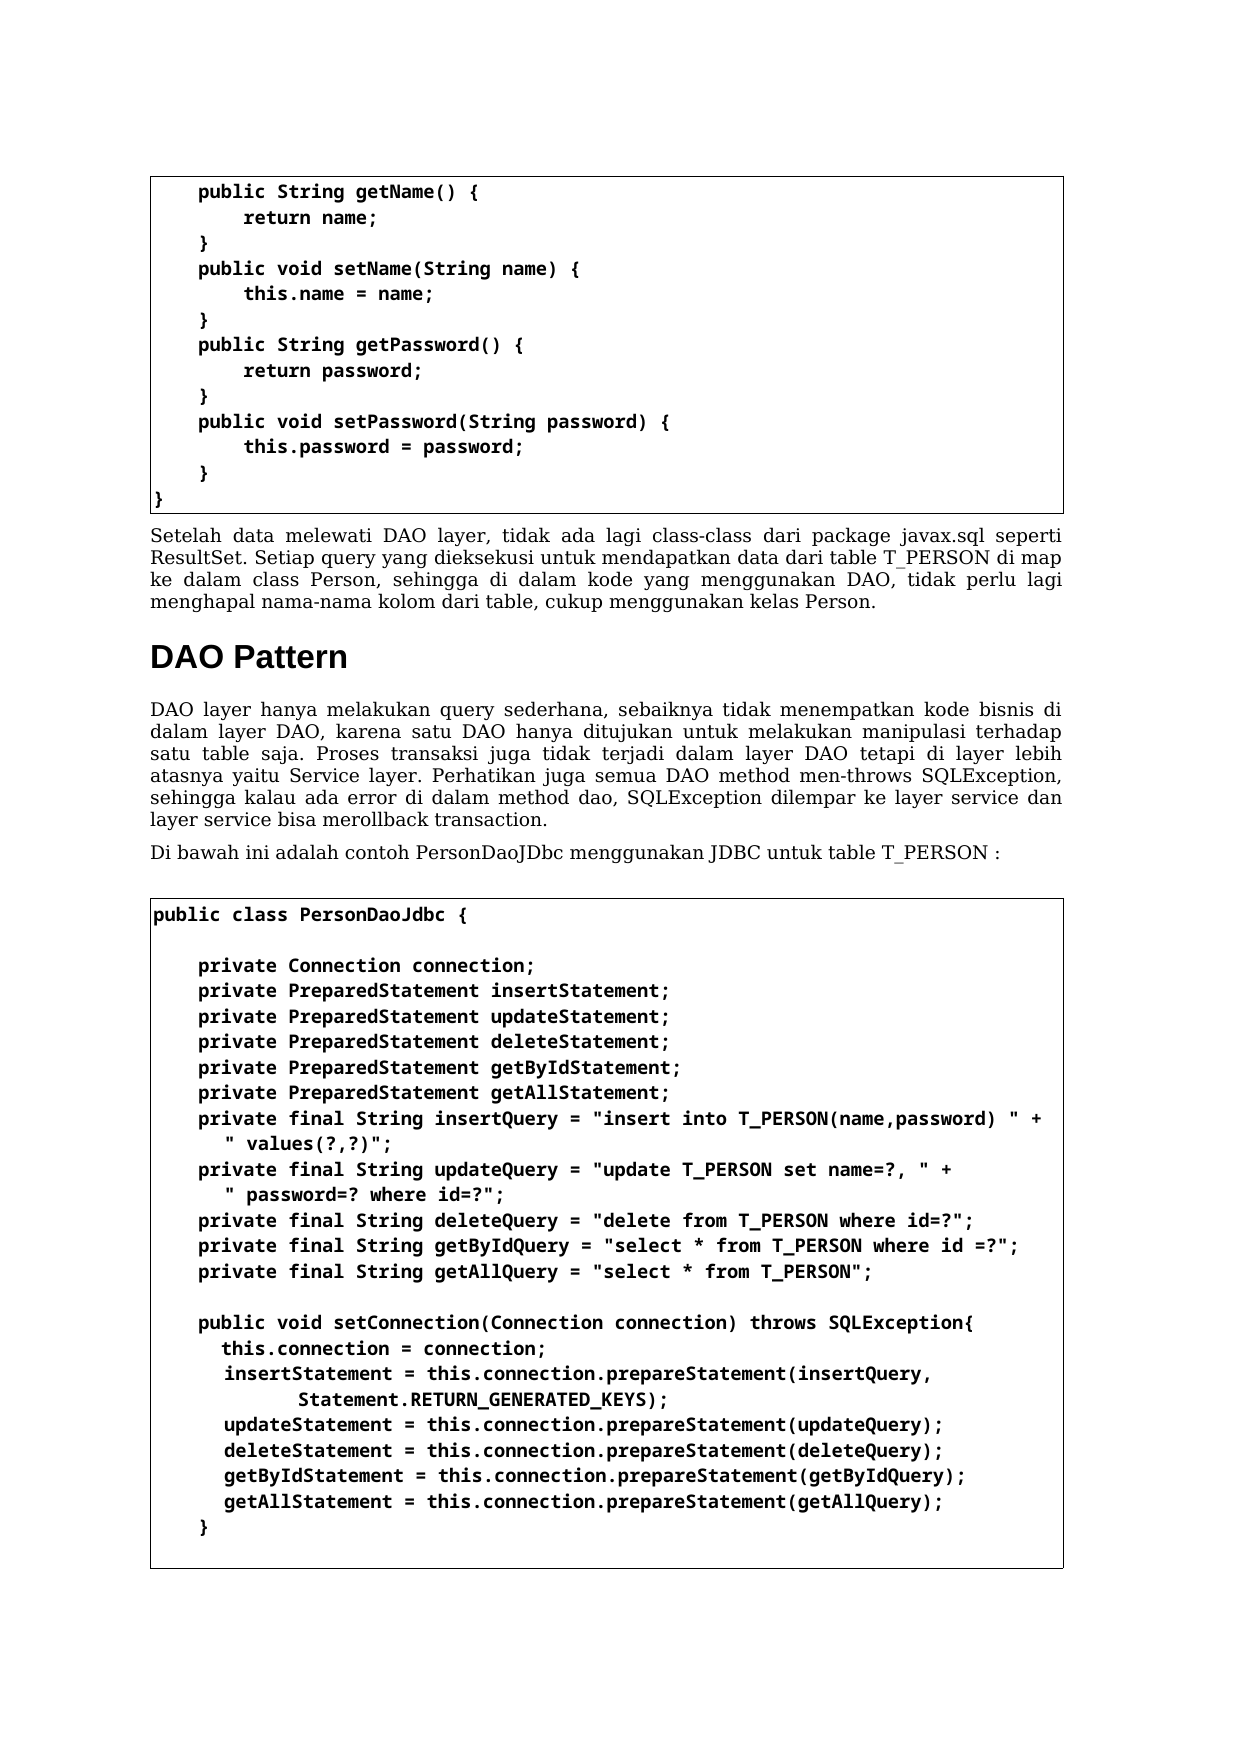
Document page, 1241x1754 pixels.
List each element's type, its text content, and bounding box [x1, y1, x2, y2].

text } [151, 380, 1063, 405]
text private PreparedStatement getByIdStatement; [151, 1051, 1063, 1077]
text public String getName() { [151, 177, 1063, 201]
text public class PersonDaoJdbc { [151, 899, 1063, 927]
text private PreparedStatement insertStatement; [151, 974, 1063, 1000]
text } [151, 303, 1063, 329]
text public void setName(String name) { [151, 252, 1063, 278]
text private final String updateQuery = "update T_PERSON set name=?, " + [151, 1153, 1063, 1179]
text private final String deleteQuery = "delete from T_PERSON where id=?"; [151, 1204, 1063, 1230]
text public String getPassword() { [151, 329, 1063, 354]
text public void setPassword(String password) { [151, 405, 1063, 431]
text deleteStatement = this.connection.prepareStatement(deleteQuery); [151, 1434, 1063, 1459]
text return name; [151, 201, 1063, 227]
text updateStatement = this.connection.prepareStatement(updateQuery); [151, 1408, 1063, 1434]
text this.password = password; [151, 431, 1063, 456]
text private final String insertQuery = "insert into T_PERSON(name,password) " + [151, 1102, 1063, 1128]
text this.name = name; [151, 278, 1063, 303]
text DAO layer hanya melakukan query sederhana, sebaiknya tidak menempatkan kode bisnis di dalam layer DAO, karena satu DAO hanya ditujukan untuk melakukan manipulasi terhadap satu table saja. Proses transaksi juga tidak terjadi dalam layer DAO tetapi di layer lebih atasnya yaitu Service layer. Perhatikan juga semua DAO method men-throws SQLException, sehingga kalau ada error di dalam method dao, SQLException dilempar ke layer service dan layer service bisa merollback transaction. [150, 699, 1063, 831]
text Di bawah ini adalah contoh PersonDaoJDbc menggunakan JDBC untuk table T_PERSON : [150, 842, 1063, 864]
text } [151, 227, 1063, 252]
text private final String getByIdQuery = "select * from T_PERSON where id =?"; [151, 1230, 1063, 1255]
text private Connection connection; [151, 949, 1063, 974]
text this.connection = connection; [151, 1332, 1063, 1357]
text private PreparedStatement getAllStatement; [151, 1077, 1063, 1102]
text private PreparedStatement deleteStatement; [151, 1026, 1063, 1051]
text getByIdStatement = this.connection.prepareStatement(getByIdQuery); [151, 1459, 1063, 1485]
text Setelah data melewati DAO layer, tidak ada lagi class-class dari package javax.sql seperti ResultSet. Setiap query yang dieksekusi untuk mendapatkan data dari table T_PERSON di map ke dalam class Person, sehingga di dalam kode yang menggunakan DAO, tidak perlu lagi menghapal nama-nama kolom dari table, cukup menggunakan kelas Person. [150, 525, 1063, 613]
text " values(?,?)"; [151, 1128, 1063, 1153]
text Statement.RETURN_GENERATED_KEYS); [151, 1383, 1063, 1408]
subtitle DAO Pattern [150, 638, 1063, 675]
text return password; [151, 354, 1063, 380]
text " password=? where id=?"; [151, 1179, 1063, 1204]
text } [151, 1510, 1063, 1539]
text private PreparedStatement updateStatement; [151, 1000, 1063, 1026]
text public void setConnection(Connection connection) throws SQLException{ [151, 1306, 1063, 1332]
text getAllStatement = this.connection.prepareStatement(getAllQuery); [151, 1485, 1063, 1510]
text } [151, 482, 1063, 513]
text private final String getAllQuery = "select * from T_PERSON"; [151, 1255, 1063, 1284]
text } [151, 456, 1063, 482]
text insertStatement = this.connection.prepareStatement(insertQuery, [151, 1357, 1063, 1383]
